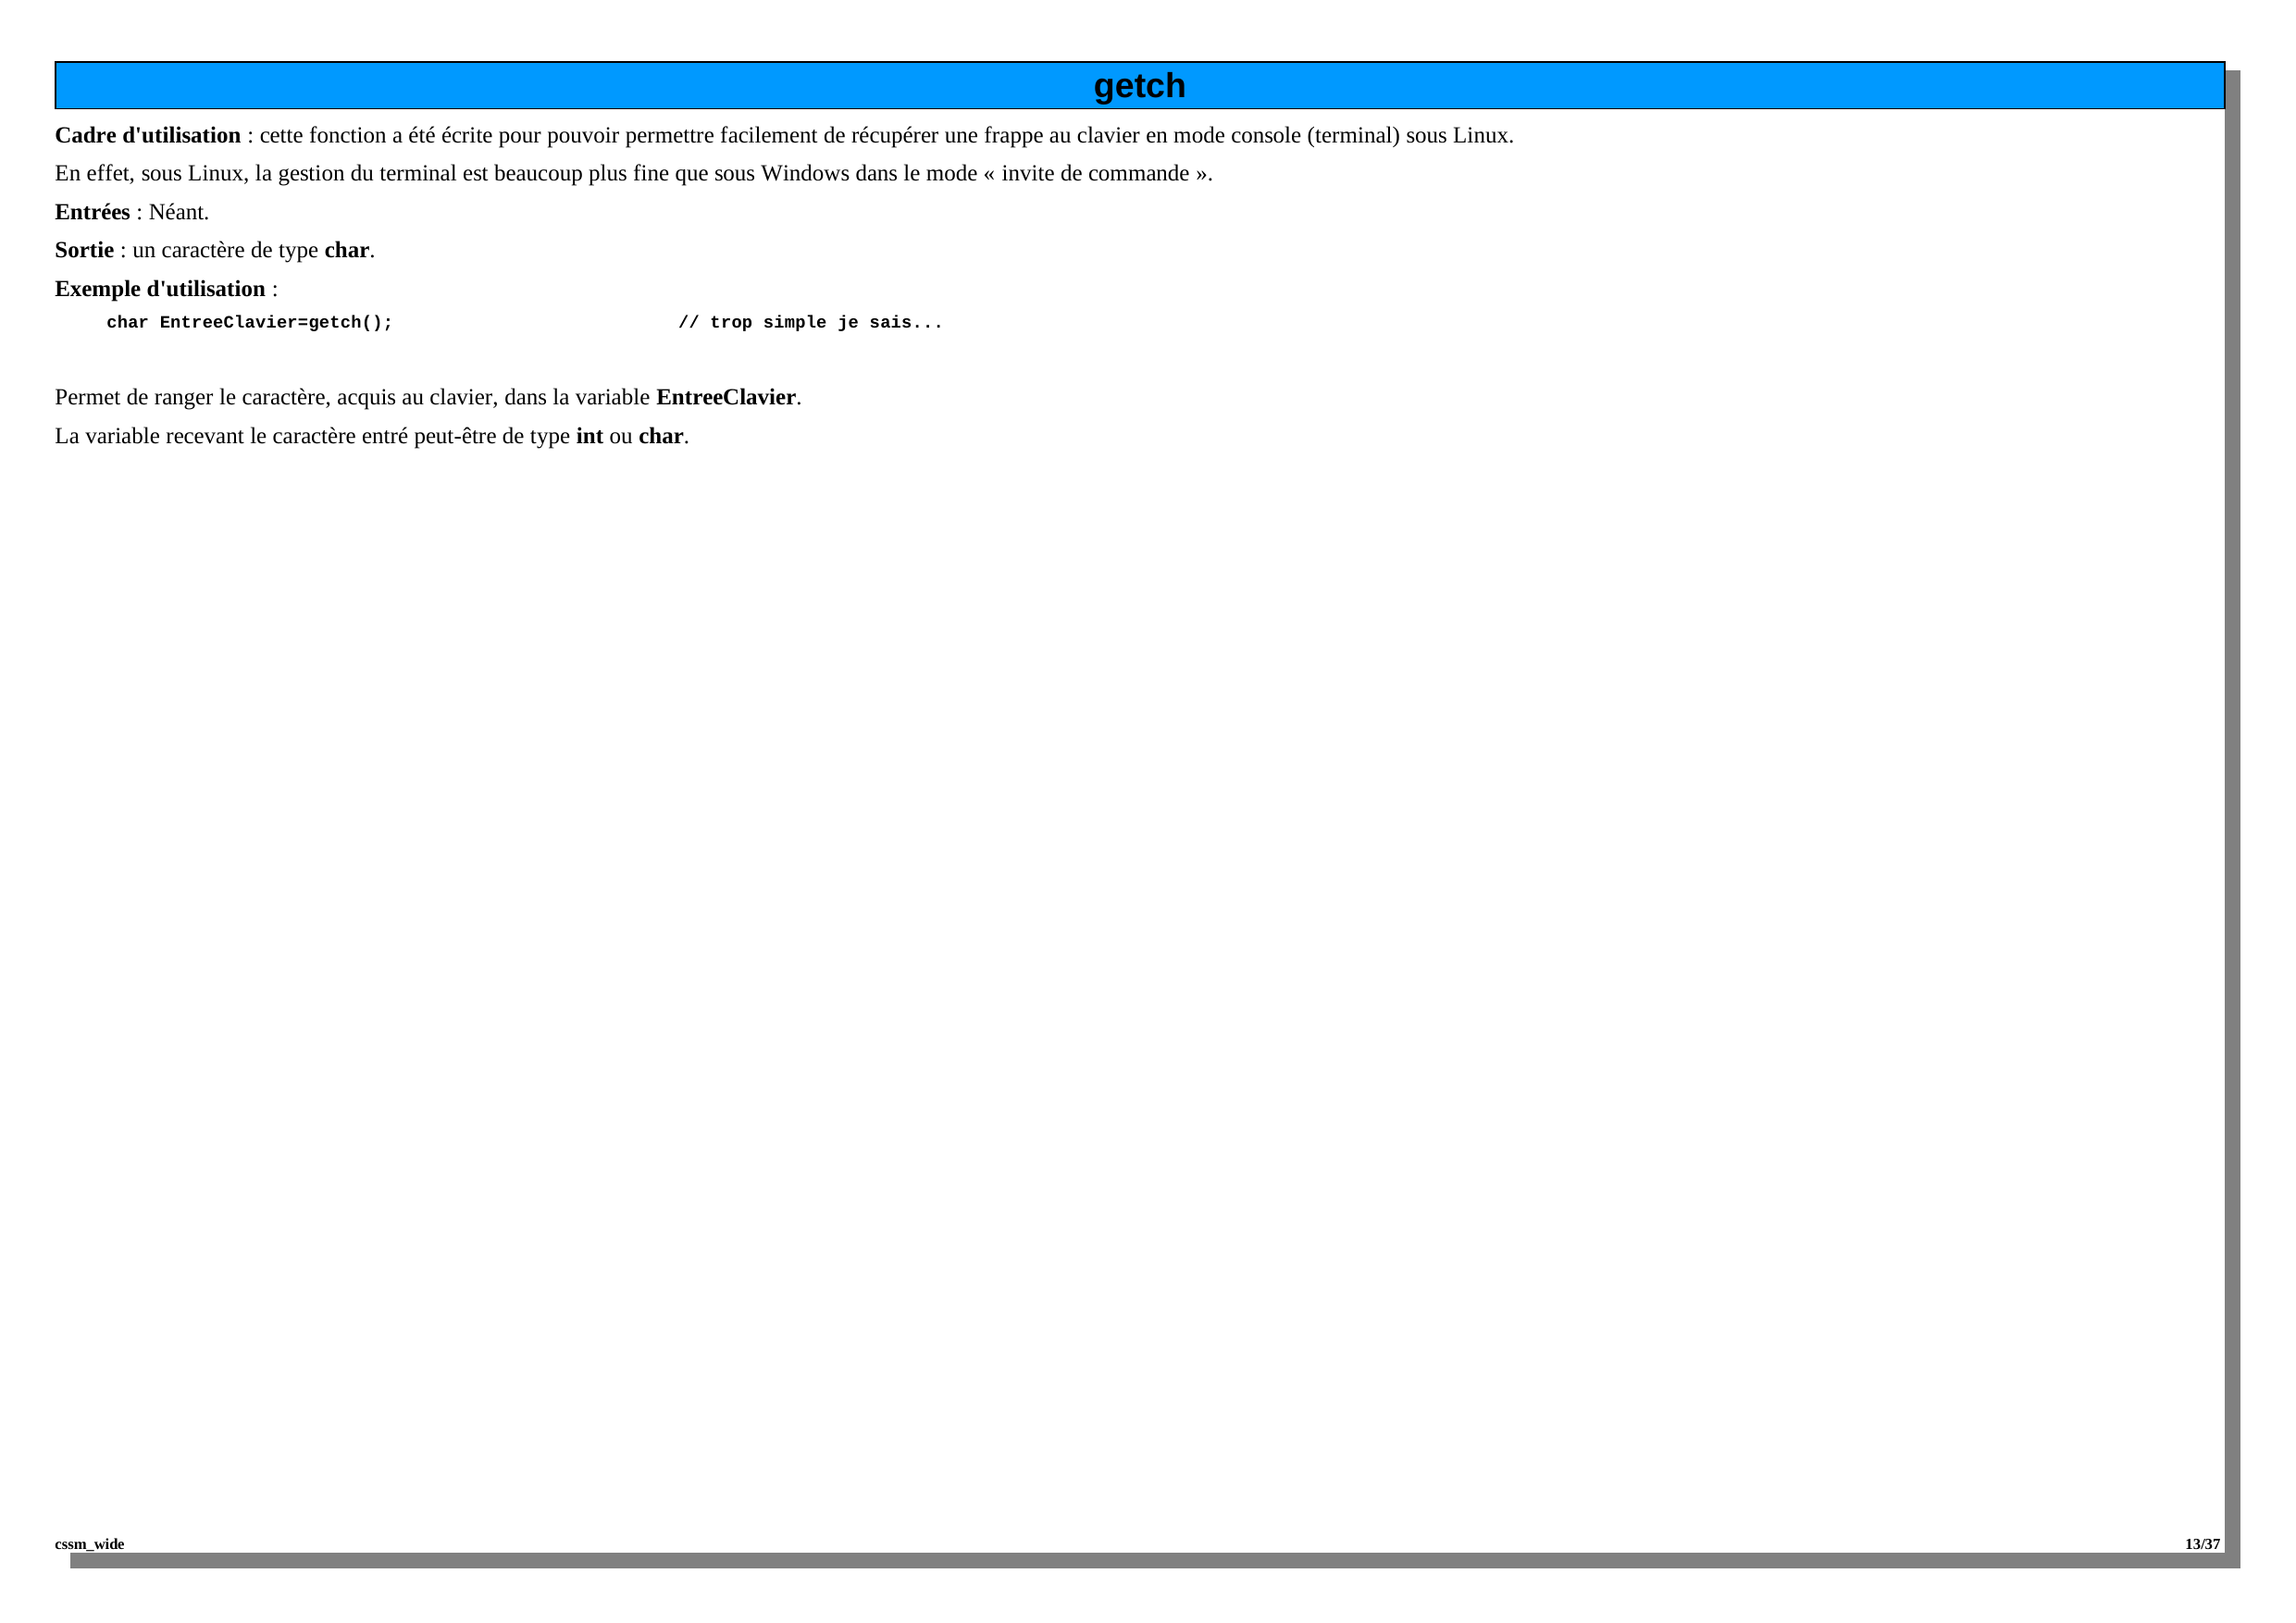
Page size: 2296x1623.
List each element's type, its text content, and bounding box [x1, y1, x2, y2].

text Entrées : Néant. [55, 198, 2225, 225]
text En effet, sous Linux, la gestion du terminal est beaucoup plus fine que sous Windows dans le mode « invite de commande ». [55, 159, 2225, 186]
text La variable recevant le caractère entré peut-être de type int ou char. [55, 422, 2225, 449]
text Exemple d'utilisation : [55, 275, 2225, 302]
text Sortie : un caractère de type char. [55, 236, 2225, 263]
subtitle getch [56, 63, 2224, 108]
text char EntreeClavier=getch(); // trop simple je sais... [55, 313, 2225, 333]
text Permet de ranger le caractère, acquis au clavier, dans la variable EntreeClavier. [55, 383, 2225, 410]
text Cadre d'utilisation : cette fonction a été écrite pour pouvoir permettre facilement de récupérer une frappe au clavier en mode console (terminal) sous Linux. [55, 121, 2225, 148]
